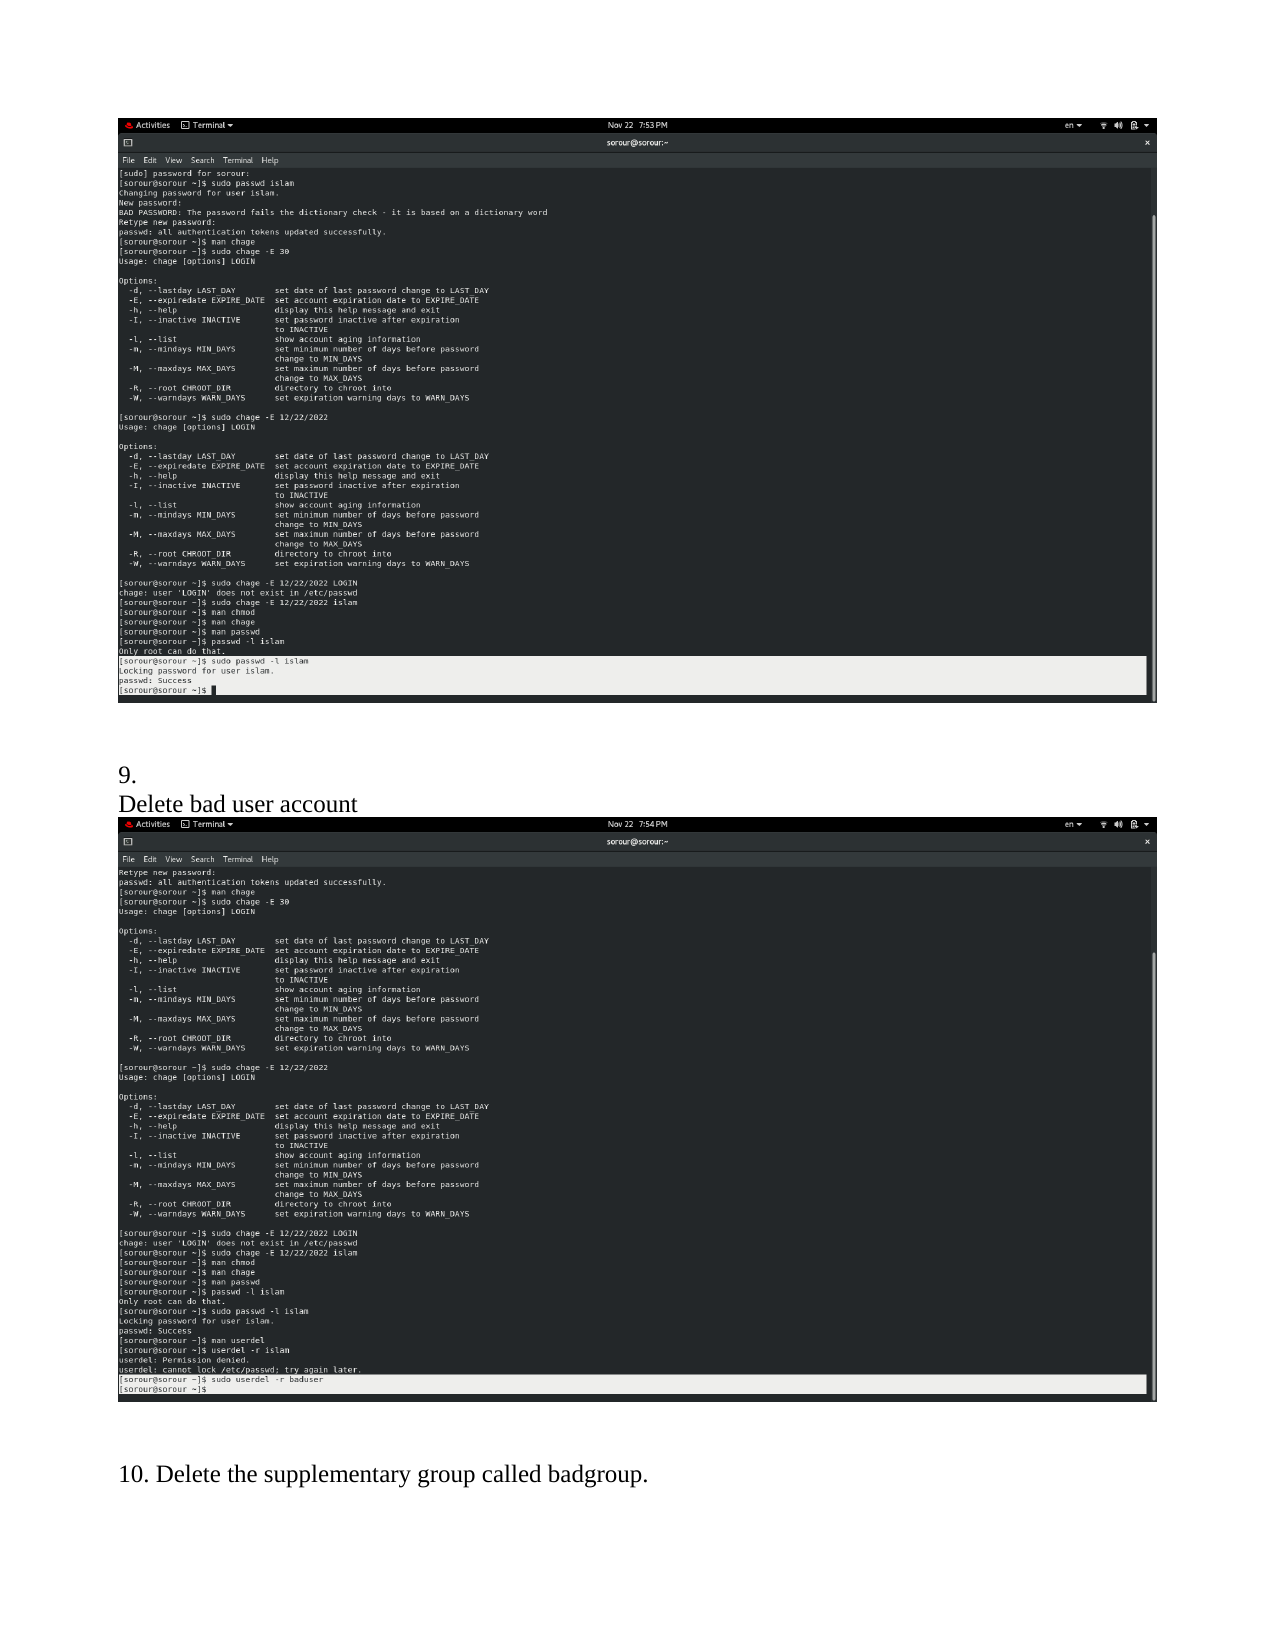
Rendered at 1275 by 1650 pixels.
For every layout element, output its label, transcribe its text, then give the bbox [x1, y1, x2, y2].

picture [118, 817, 1157, 1402]
text Delete bad user account [118, 789, 1157, 817]
text 10. Delete the supplementary group called badgroup. [118, 1459, 1157, 1488]
picture [118, 118, 1157, 703]
text 9. [118, 760, 1157, 789]
